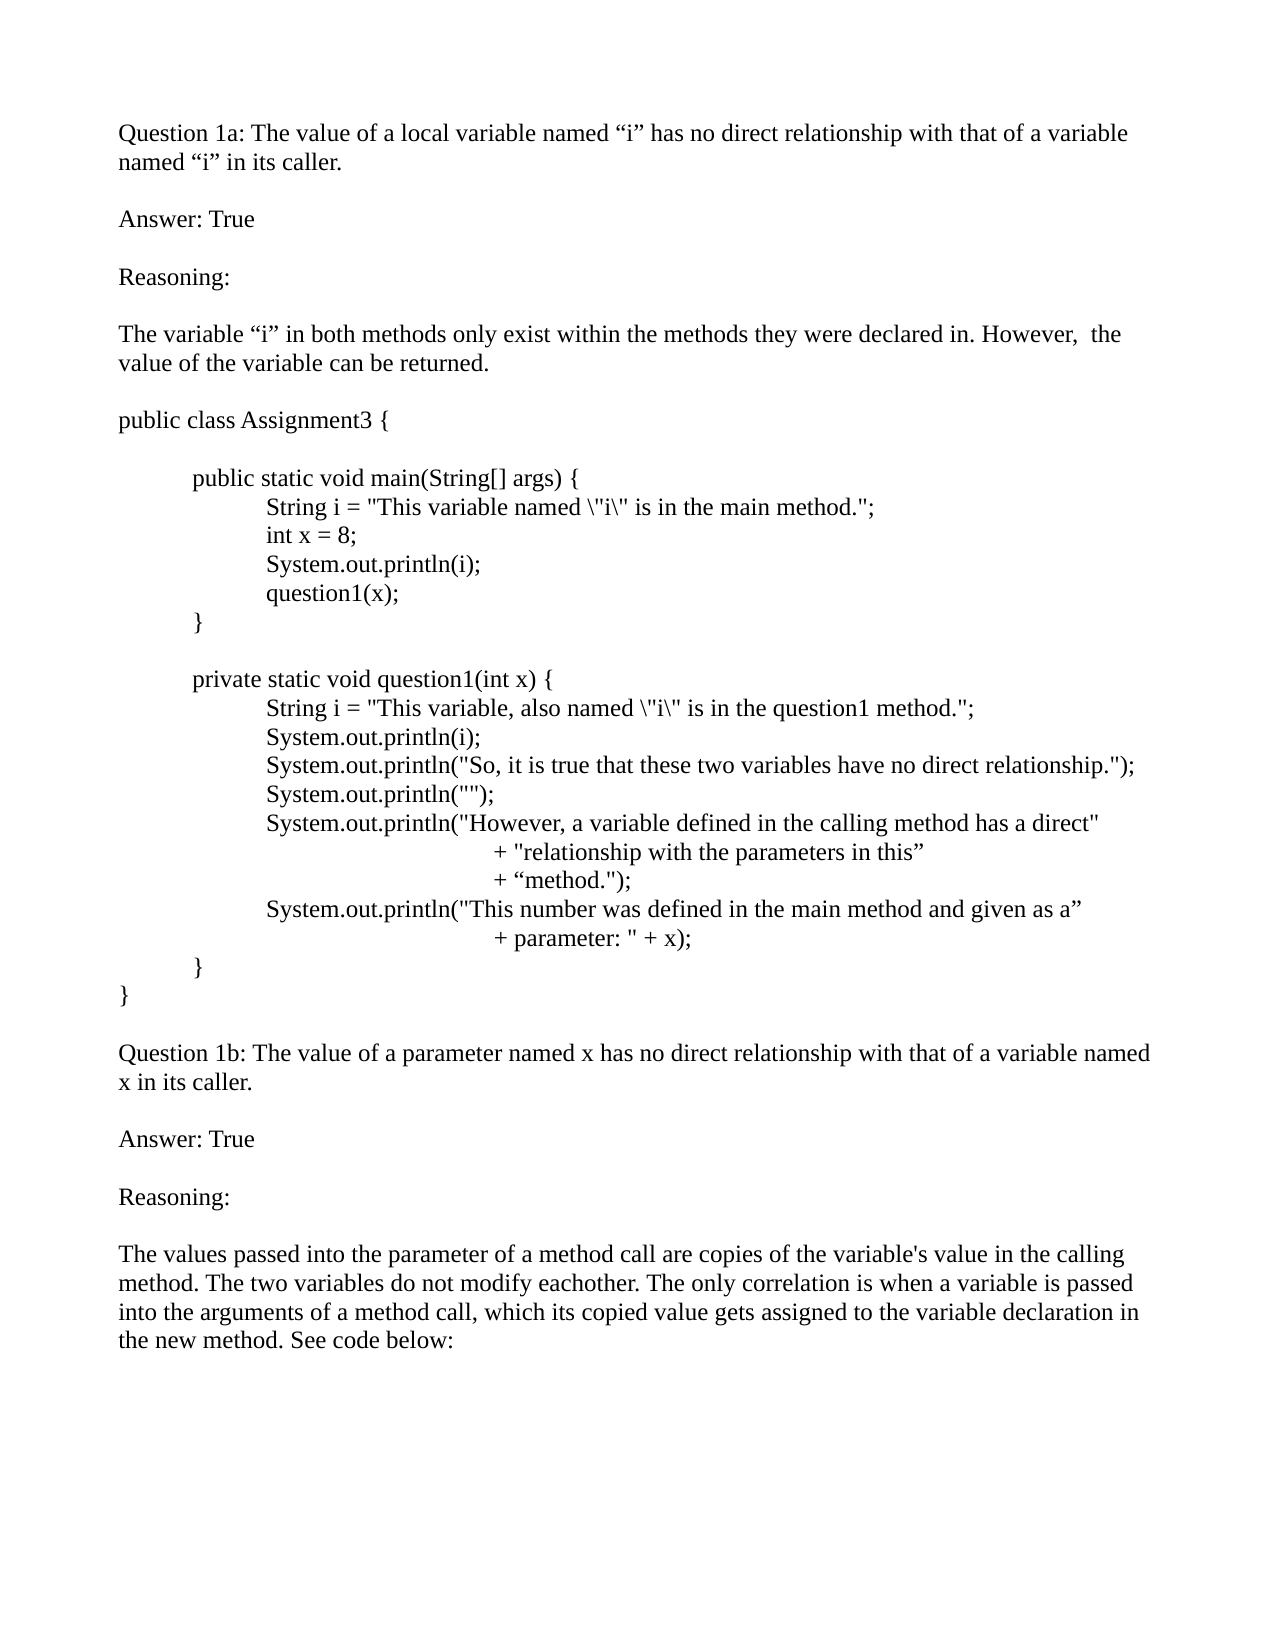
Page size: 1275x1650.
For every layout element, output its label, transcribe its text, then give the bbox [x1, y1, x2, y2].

text + parameter: " + x); [118, 923, 1157, 952]
text Question 1a: The value of a local variable named “i” has no direct relationship with that of a variable named “i” in its caller. [118, 118, 1157, 176]
list + “method."); [456, 866, 1157, 894]
text The variable “i” in both methods only exist within the methods they were declared in. However, the value of the variable can be returned. [118, 319, 1157, 377]
text System.out.println("So, it is true that these two variables have no direct relationship."); [118, 751, 1157, 779]
text question1(x); [118, 578, 1157, 607]
text Reasoning: [118, 262, 1157, 291]
text System.out.println("This number was defined in the main method and given as a” [118, 894, 1157, 923]
text System.out.println(i); [118, 549, 1157, 578]
text } [118, 607, 1157, 636]
text System.out.println(i); [118, 722, 1157, 751]
text } [118, 952, 1157, 981]
text public class Assignment3 { [118, 406, 1157, 434]
text private static void question1(int x) { [118, 664, 1157, 693]
text The values passed into the parameter of a method call are copies of the variable's value in the calling method. The two variables do not modify eachother. The only correlation is when a variable is passed into the arguments of a method call, which its copied value gets assigned to the variable declaration in the new method. See code below: [118, 1239, 1157, 1354]
text public static void main(String[] args) { [118, 463, 1157, 492]
text int x = 8; [118, 521, 1157, 549]
text System.out.println("However, a variable defined in the calling method has a direct" [118, 808, 1157, 837]
text Question 1b: The value of a parameter named x has no direct relationship with that of a variable named x in its caller. [118, 1038, 1157, 1096]
text String i = "This variable named \"i\" is in the main method."; [118, 492, 1157, 521]
list + "relationship with the parameters in this” [456, 837, 1157, 866]
text String i = "This variable, also named \"i\" is in the question1 method."; [118, 693, 1157, 722]
text } [118, 981, 1157, 1009]
text System.out.println(""); [118, 779, 1157, 808]
text Answer: True [118, 204, 1157, 233]
text Reasoning: [118, 1182, 1157, 1211]
text Answer: True [118, 1124, 1157, 1153]
